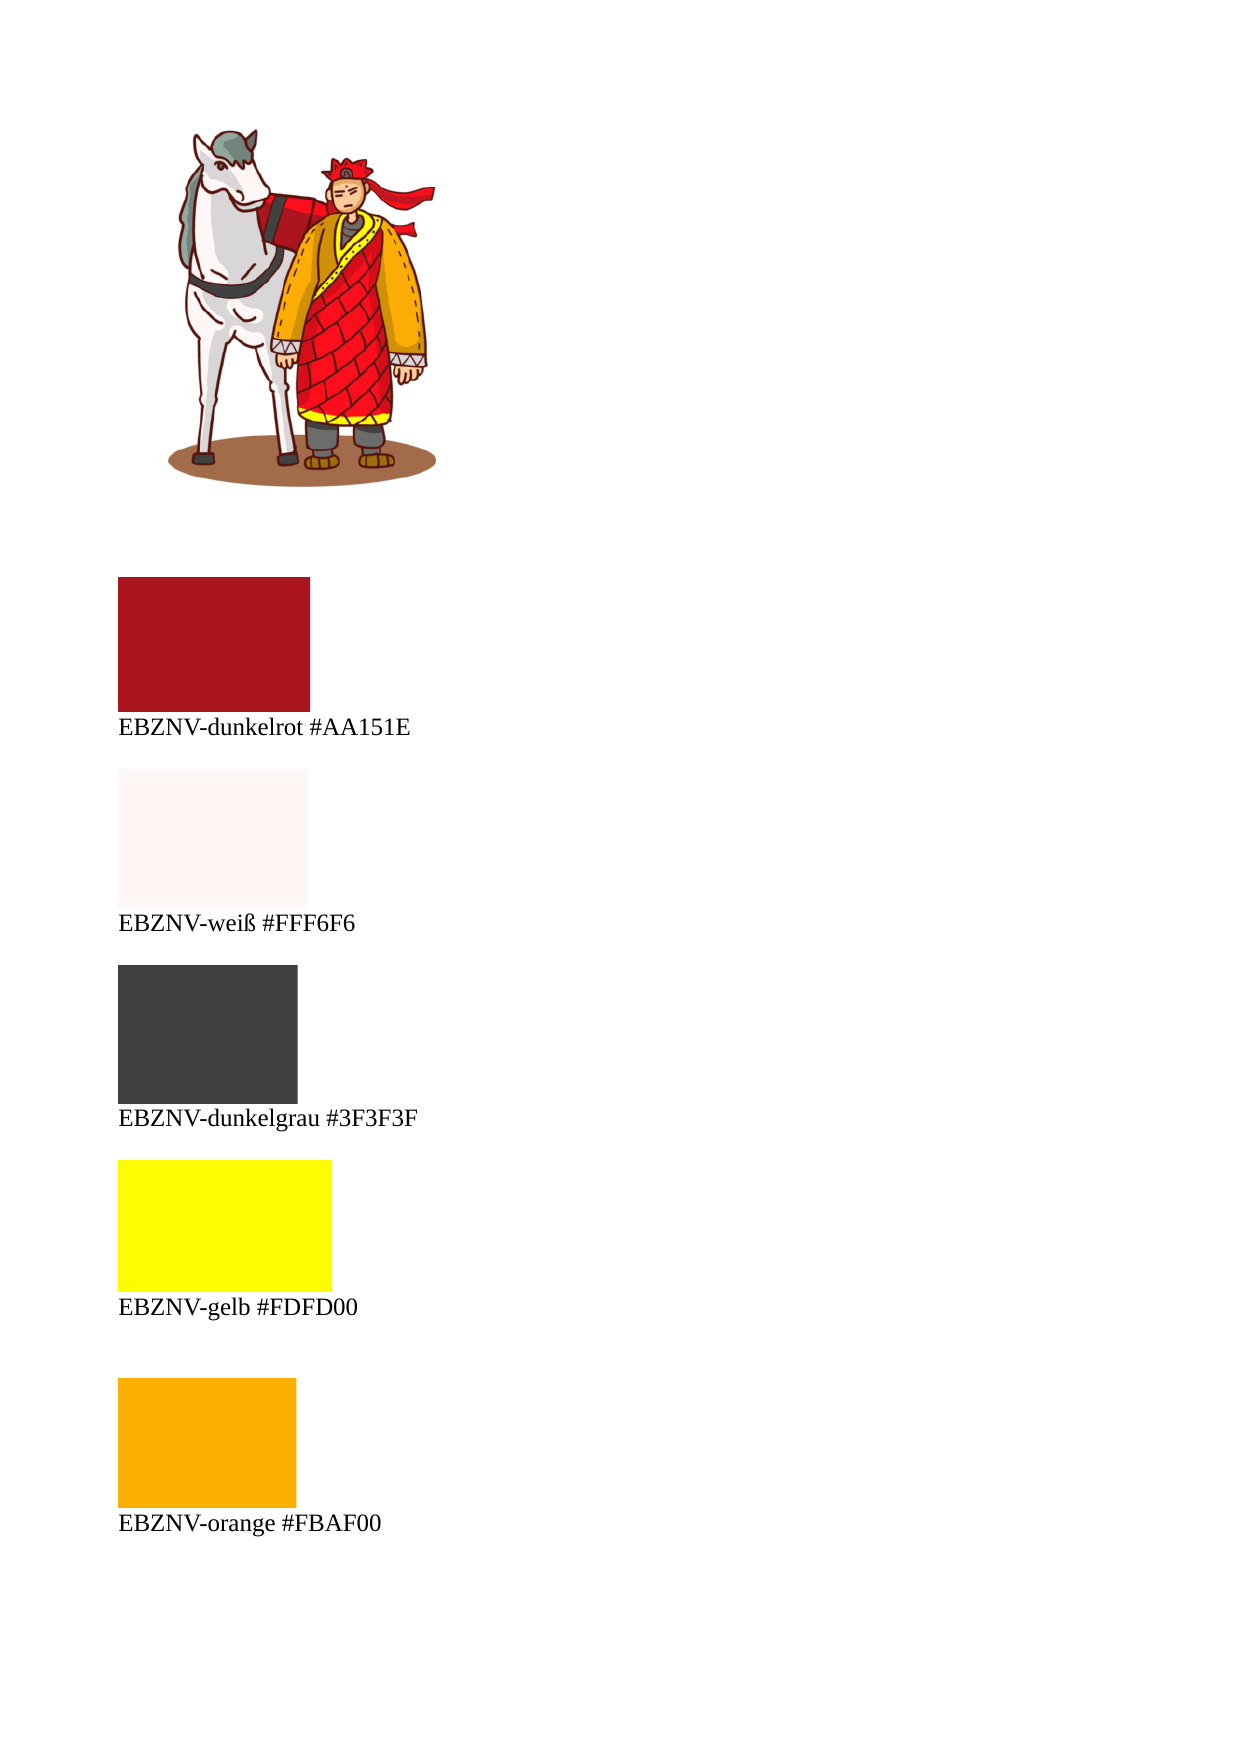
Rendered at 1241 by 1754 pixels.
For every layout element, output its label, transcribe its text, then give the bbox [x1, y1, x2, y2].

picture [118, 1378, 297, 1508]
picture [118, 769, 308, 909]
text EBZNV-dunkelgrau #3F3F3F [118, 966, 1122, 1132]
picture [118, 118, 491, 491]
picture [118, 1160, 333, 1292]
text EBZNV-weiß #FFF6F6 [118, 769, 1122, 937]
text EBZNV-dunkelrot #AA151E [118, 577, 1122, 740]
picture [118, 577, 311, 712]
text EBZNV-gelb #FDFD00 [118, 1161, 1122, 1321]
text EBZNV-orange #FBAF00 [118, 1378, 1122, 1537]
picture [118, 965, 298, 1104]
